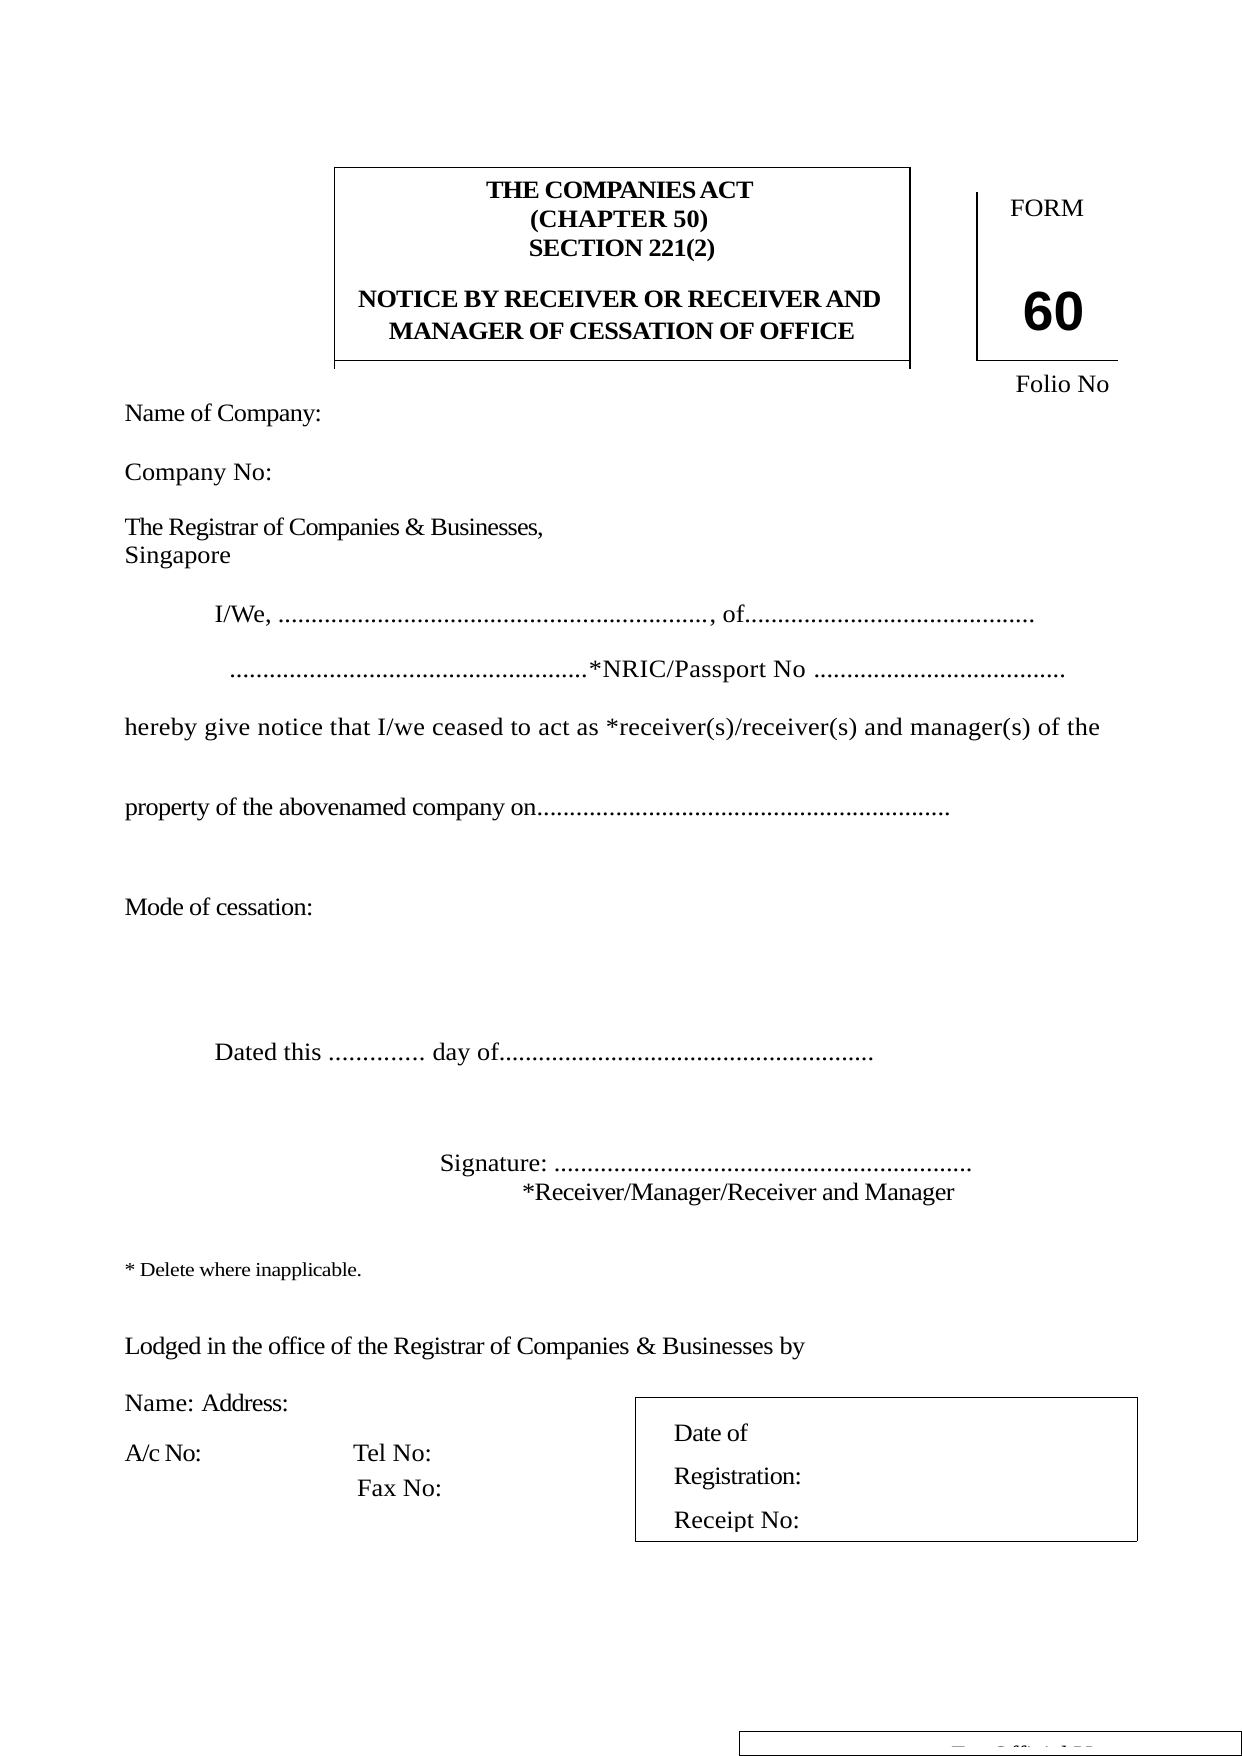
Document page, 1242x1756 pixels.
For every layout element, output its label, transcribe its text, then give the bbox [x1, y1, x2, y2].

text [1138, 1474, 1143, 1502]
table_cell FORM 60 [978, 192, 1118, 359]
text Name: Address: [124, 1379, 723, 1420]
text property of the abovenamed company on [124, 792, 1143, 821]
table_header [977, 167, 1118, 192]
table_header THE COMPANIES ACT (CHAPTER 50) SECTION 221(2) NOTICE BY RECEIVER OR RECEIVER AND MANAGER OF CESSATION OF OFFICE [335, 168, 909, 359]
table_cell [335, 361, 909, 369]
text Date of Registration: Receipt No: [674, 1406, 873, 1532]
text I/We, , of [214, 599, 1143, 628]
text Company No: [124, 457, 1143, 486]
text Lodged in the office of the Registrar of Companies & Businesses by [124, 1331, 1143, 1360]
text *NRIC/Passport No hereby give notice that I/we ceased to act as *receiver(s)/receiver(s) and manager(s) of the [124, 654, 1128, 741]
table_cell [911, 192, 976, 359]
text Name of Company: [124, 398, 1143, 427]
table_cell [977, 361, 1118, 369]
text A/c No: Tel No: [124, 1442, 635, 1467]
table_cell [911, 360, 977, 369]
table_header [911, 167, 977, 192]
text [636, 1398, 1137, 1541]
text Folio No [124, 369, 1109, 398]
text Fax No: [357, 1474, 635, 1502]
text Dated this day of [214, 1037, 1143, 1066]
text *Receiver/Manager/Receiver and Manager [522, 1177, 1143, 1206]
text For Official Use [951, 1740, 1232, 1747]
text * Delete where inapplicable. [124, 1258, 1143, 1281]
text The Registrar of Companies & Businesses, Singapore [124, 512, 566, 569]
text Signature: [439, 1148, 1143, 1177]
text [740, 1732, 1241, 1755]
text Mode of cessation: [124, 892, 1143, 921]
